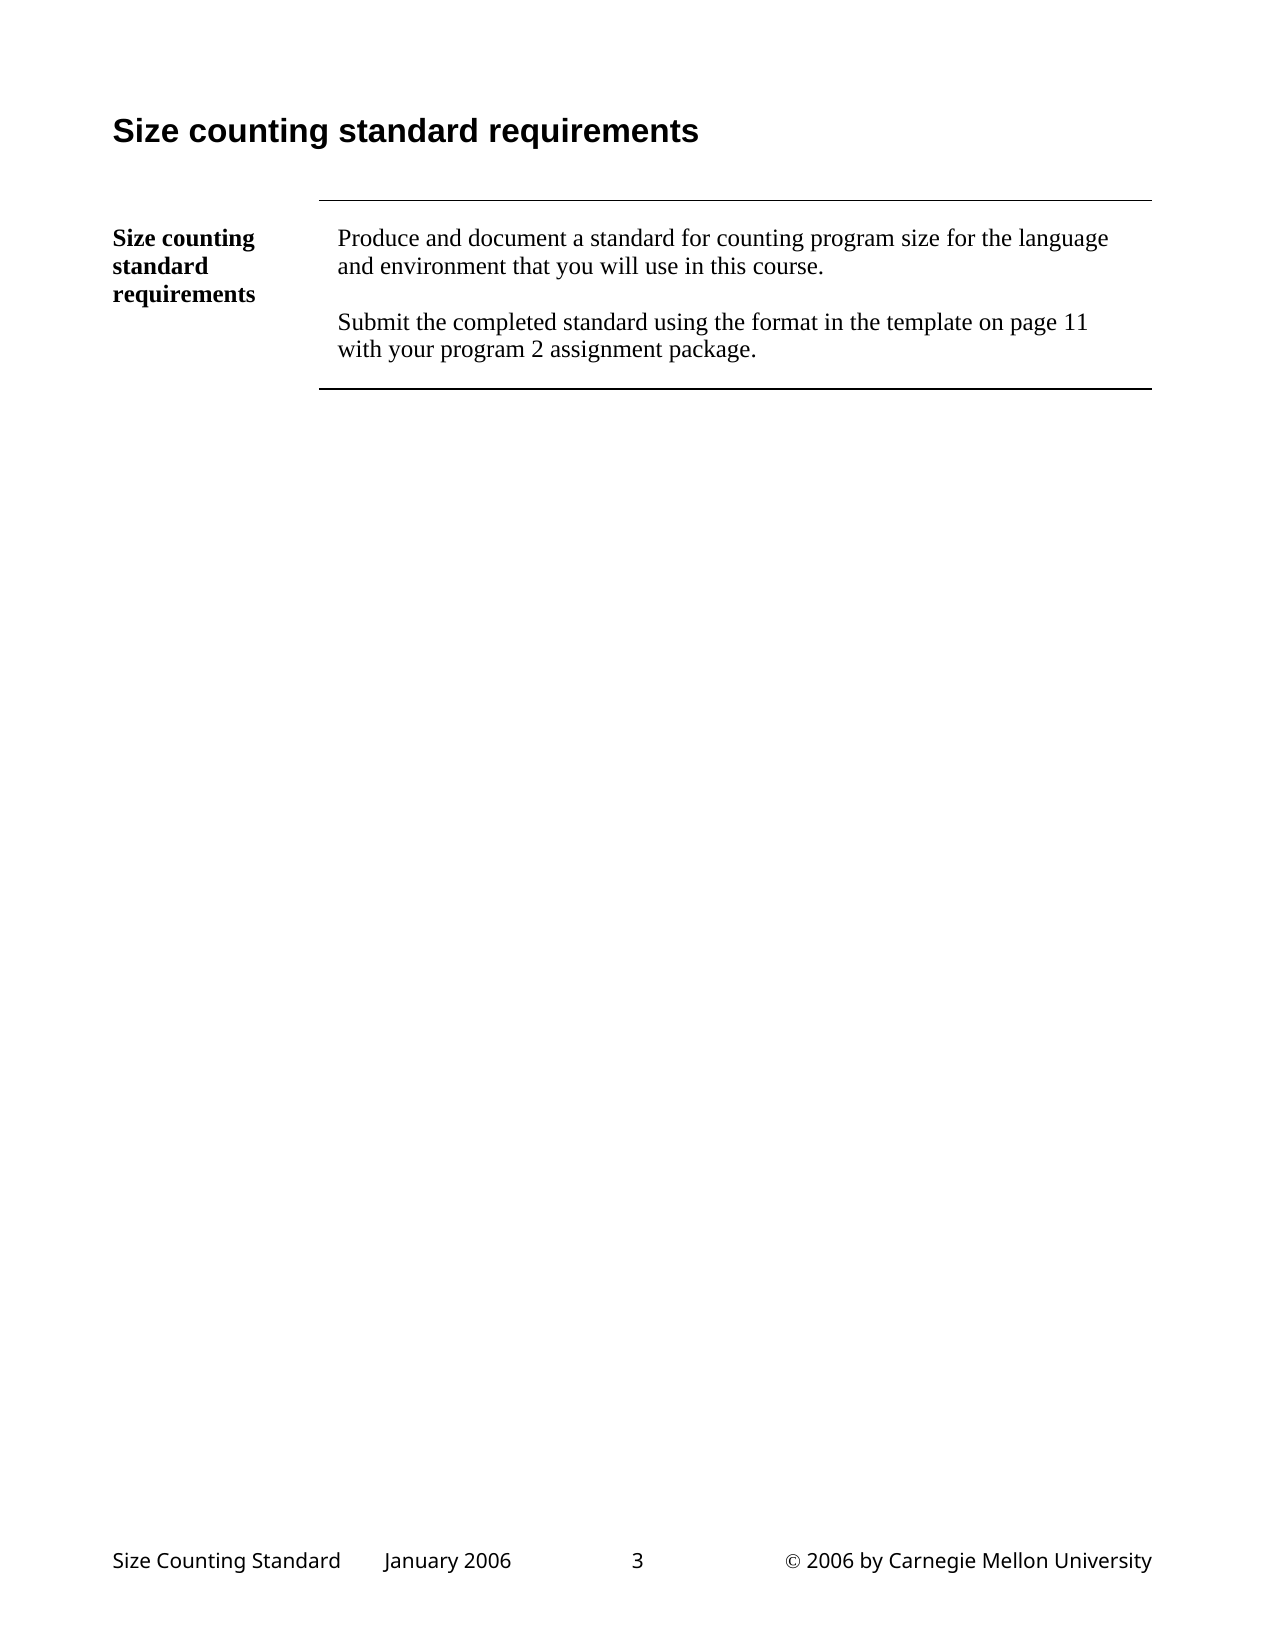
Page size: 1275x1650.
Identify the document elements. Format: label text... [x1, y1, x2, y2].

table_header Produce and document a standard for counting program size for the language and environment that you will use in this course. Submit the completed standard using the format in the template on page 11 with your program 2 assignment package. [319, 225, 1153, 363]
subtitle Size counting standard requirements [112, 112, 1275, 150]
table_header Size counting standard requirements [94, 225, 319, 363]
